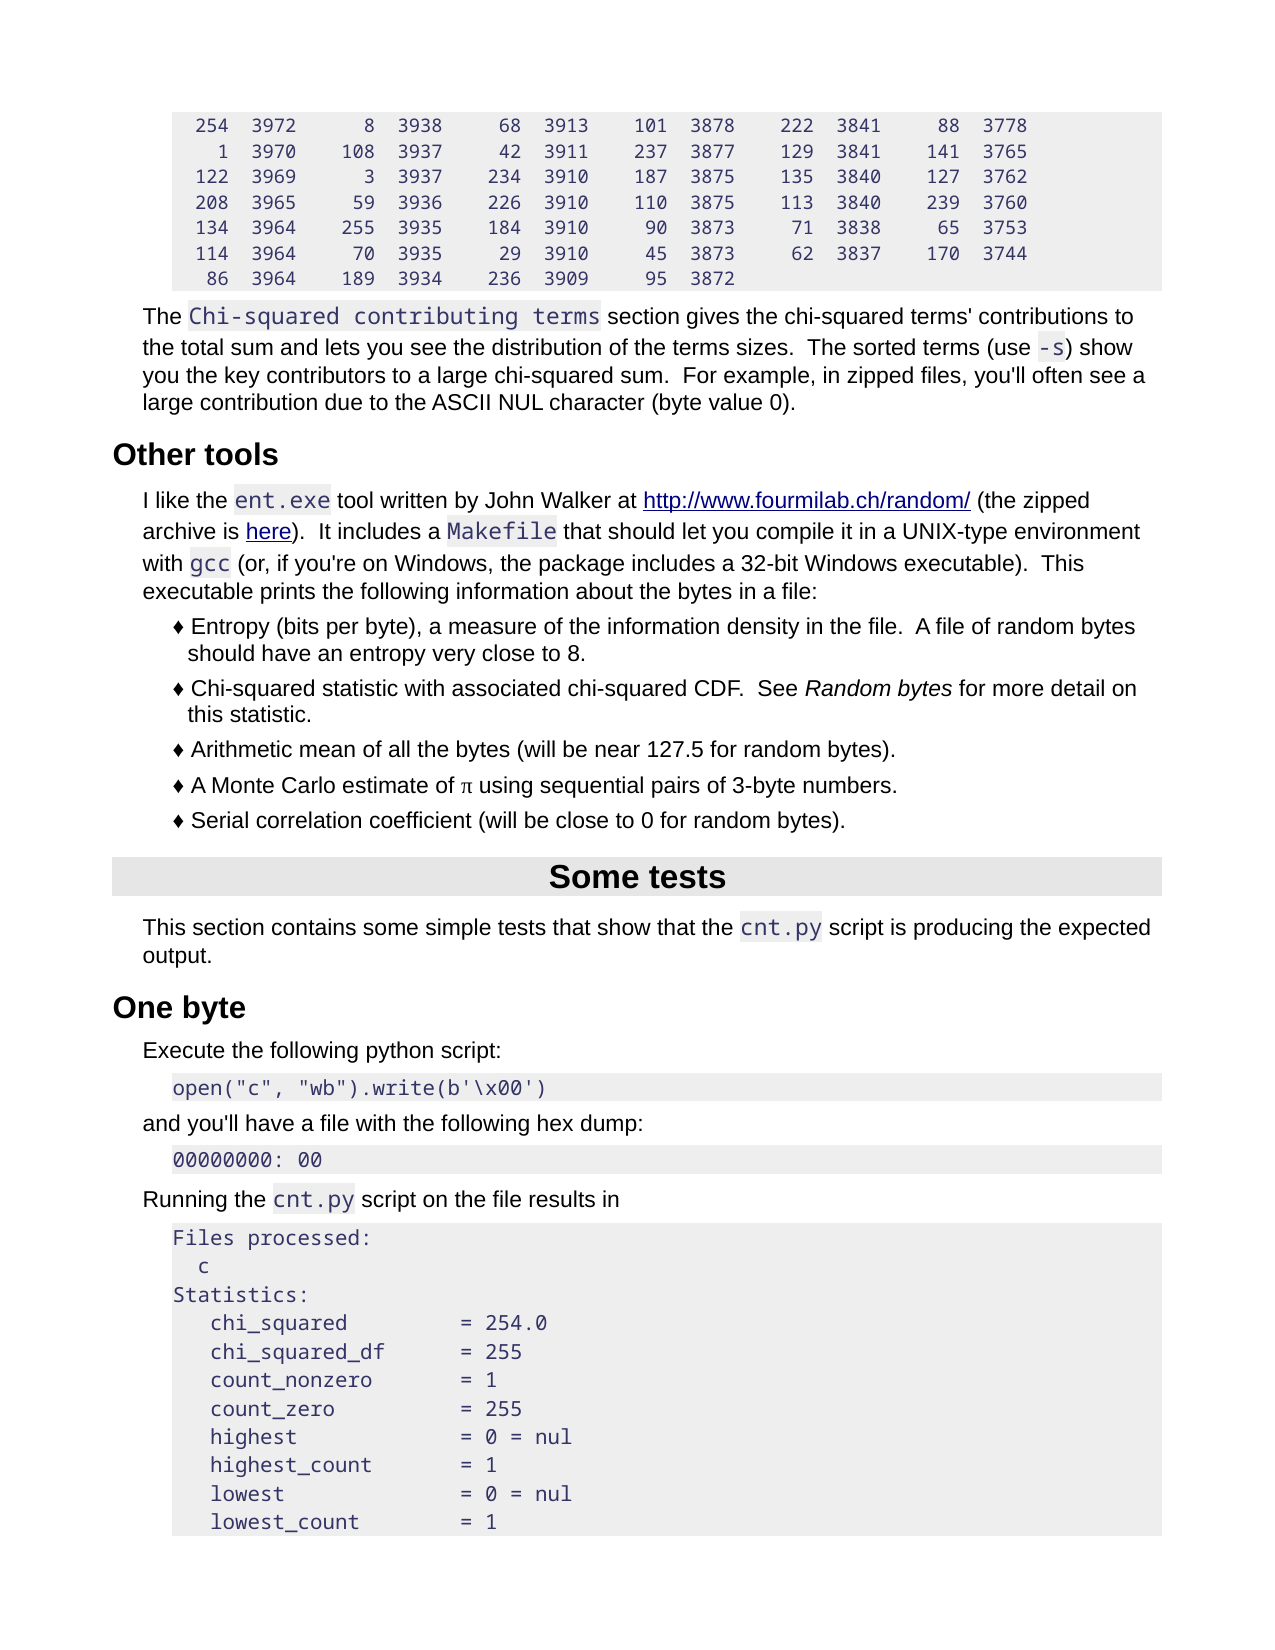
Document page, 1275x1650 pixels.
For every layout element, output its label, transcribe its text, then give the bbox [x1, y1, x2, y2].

text highest_count = 1 [172, 1451, 1162, 1479]
text count_zero = 255 [172, 1394, 1162, 1422]
text I like the ent.exe tool written by John Walker at http://www.fourmilab.ch/random/ (the zipped archive is here). It includes a Makefile that should let you compile it in a UNIX-type environment with gcc (or, if you're on Windows, the package includes a 32-bit Windows executable). This executable prints the following information about the bytes in a file: [142, 484, 1162, 604]
list Chi-squared statistic with associated chi-squared CDF. See Random bytes for more detail on this statistic. [172, 675, 1162, 727]
text Execute the following python script: [142, 1037, 1162, 1064]
text 1 3970 108 3937 42 3911 237 3877 129 3841 141 3765 [172, 138, 1162, 163]
subtitle One byte [112, 989, 1162, 1025]
list A Monte Carlo estimate of π using sequential pairs of 3-byte numbers. [172, 772, 1162, 798]
text Running the cnt.py script on the file results in [355, 1183, 1162, 1214]
text 208 3965 59 3936 226 3910 110 3875 113 3840 239 3760 [172, 189, 1162, 214]
text 122 3969 3 3937 234 3910 187 3875 135 3840 127 3762 [172, 163, 1162, 189]
text This section contains some simple tests that show that the cnt.py script is producing the expected output. [142, 911, 1162, 968]
list Serial correlation coefficient (will be close to 0 for random bytes). [172, 807, 1162, 833]
subtitle Other tools [112, 436, 1162, 472]
text 86 3964 189 3934 236 3909 95 3872 [172, 266, 1162, 291]
text 114 3964 70 3935 29 3910 45 3873 62 3837 170 3744 [172, 240, 1162, 266]
text open("c", "wb").write(b'\x00') [172, 1073, 1162, 1101]
text The Chi-squared contributing terms section gives the chi-squared terms' contributions to the total sum and lets you see the distribution of the terms sizes. The sorted terms (use -s) show you the key contributors to a large chi-squared sum. For example, in zipped files, you'll often see a large contribution due to the ASCII NUL character (byte value 0). [142, 300, 1162, 415]
text 134 3964 255 3935 184 3910 90 3873 71 3838 65 3753 [172, 214, 1162, 240]
text chi_squared = 254.0 [172, 1308, 1162, 1337]
text 254 3972 8 3938 68 3913 101 3878 222 3841 88 3778 [172, 112, 1162, 138]
text and you'll have a file with the following hex dump: [142, 1110, 1162, 1136]
text highest = 0 = nul [172, 1422, 1162, 1451]
text Statistics: [172, 1280, 1162, 1308]
list Entropy (bits per byte), a measure of the information density in the file. A file of random bytes should have an entropy very close to 8. [172, 613, 1162, 666]
text lowest = 0 = nul [172, 1479, 1162, 1507]
subtitle Some tests [112, 857, 1162, 896]
text lowest_count = 1 [172, 1507, 1162, 1536]
text 00000000: 00 [172, 1145, 1162, 1174]
text chi_squared_df = 255 [172, 1337, 1162, 1365]
text Files processed: [172, 1223, 1162, 1251]
text c [172, 1251, 1162, 1280]
text Running the cnt.py script on the file results in [142, 1183, 273, 1214]
list Arithmetic mean of all the bytes (will be near 127.5 for random bytes). [172, 736, 1162, 763]
text count_nonzero = 1 [172, 1365, 1162, 1394]
